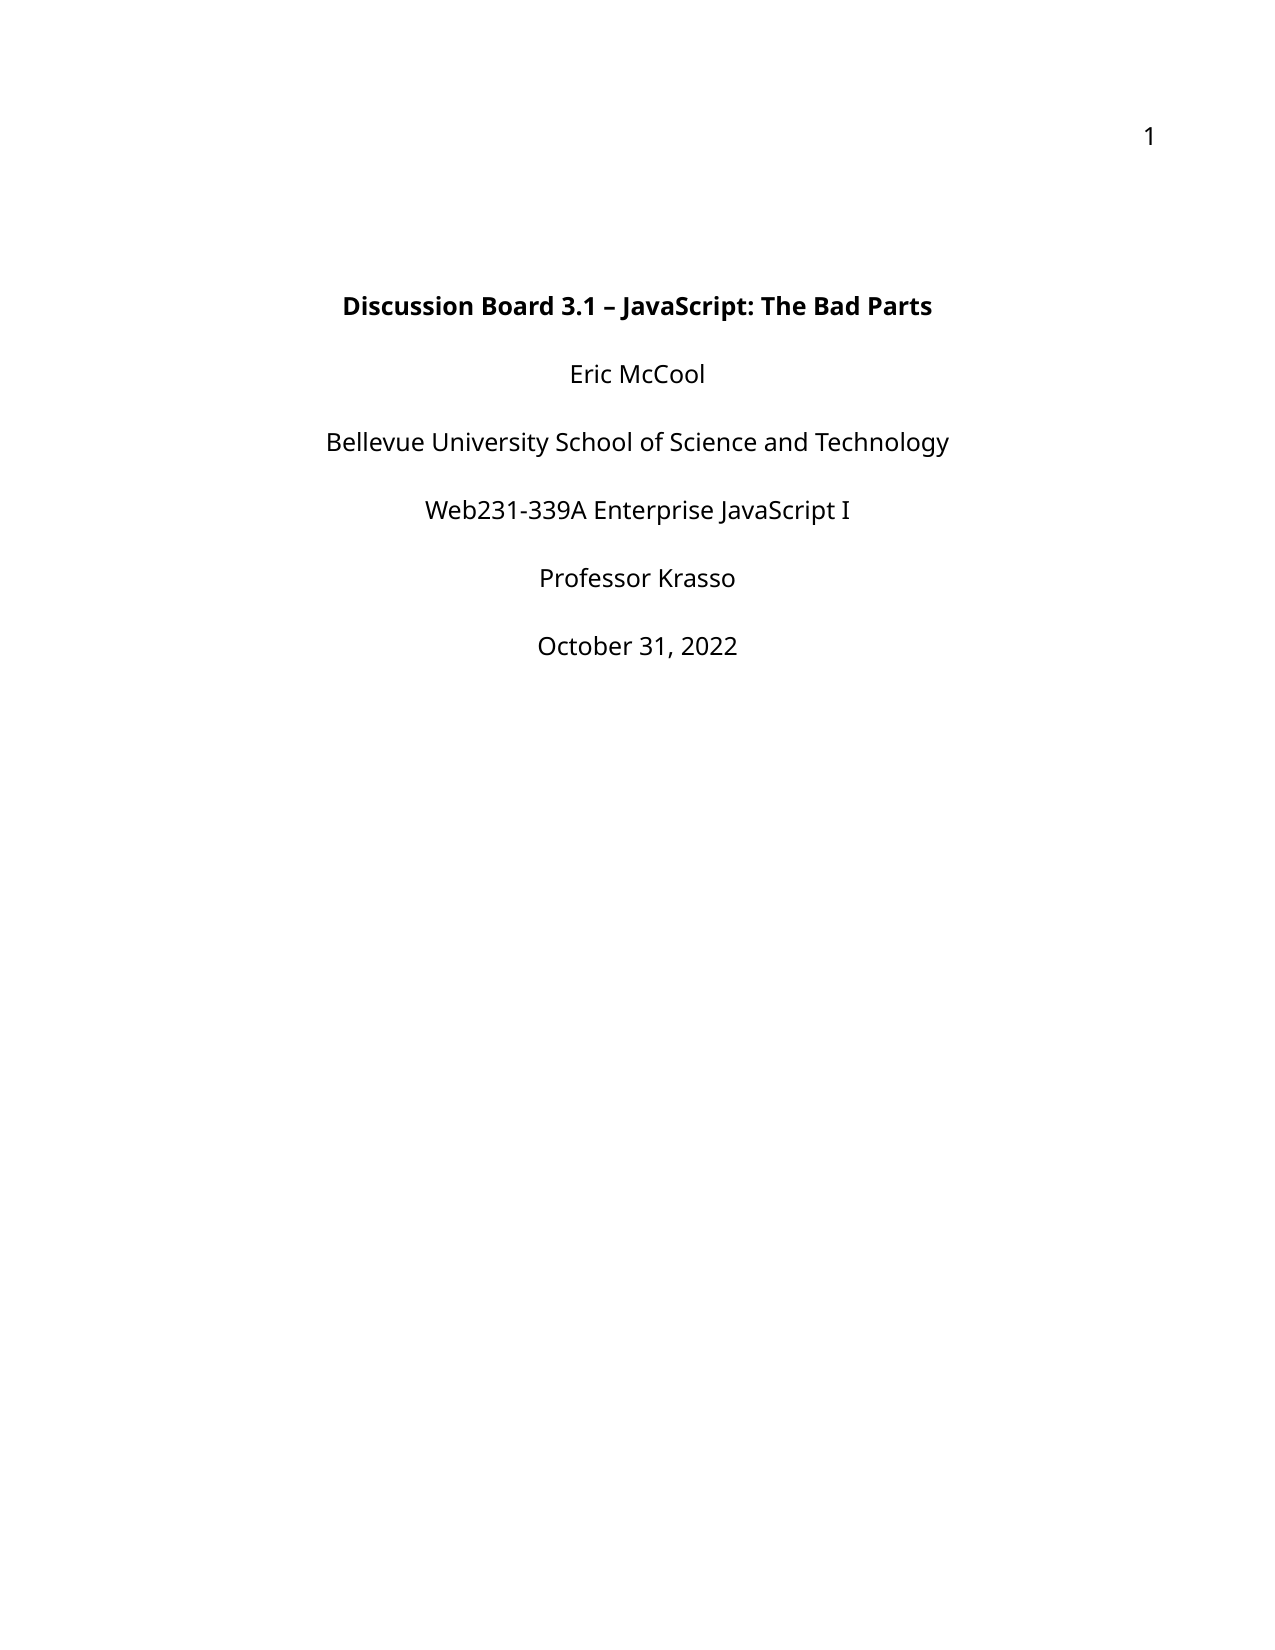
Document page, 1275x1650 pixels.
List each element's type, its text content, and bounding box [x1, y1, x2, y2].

text October 31, 2022 [118, 629, 1157, 663]
text Bellevue University School of Science and Technology [118, 425, 1157, 459]
text 1 [118, 118, 1157, 152]
text Professor Krasso [118, 561, 1157, 595]
text Eric McCool [118, 357, 1157, 391]
text Discussion Board 3.1 – JavaScript: The Bad Parts [118, 288, 1157, 322]
text Web231-339A Enterprise JavaScript I [118, 493, 1157, 527]
